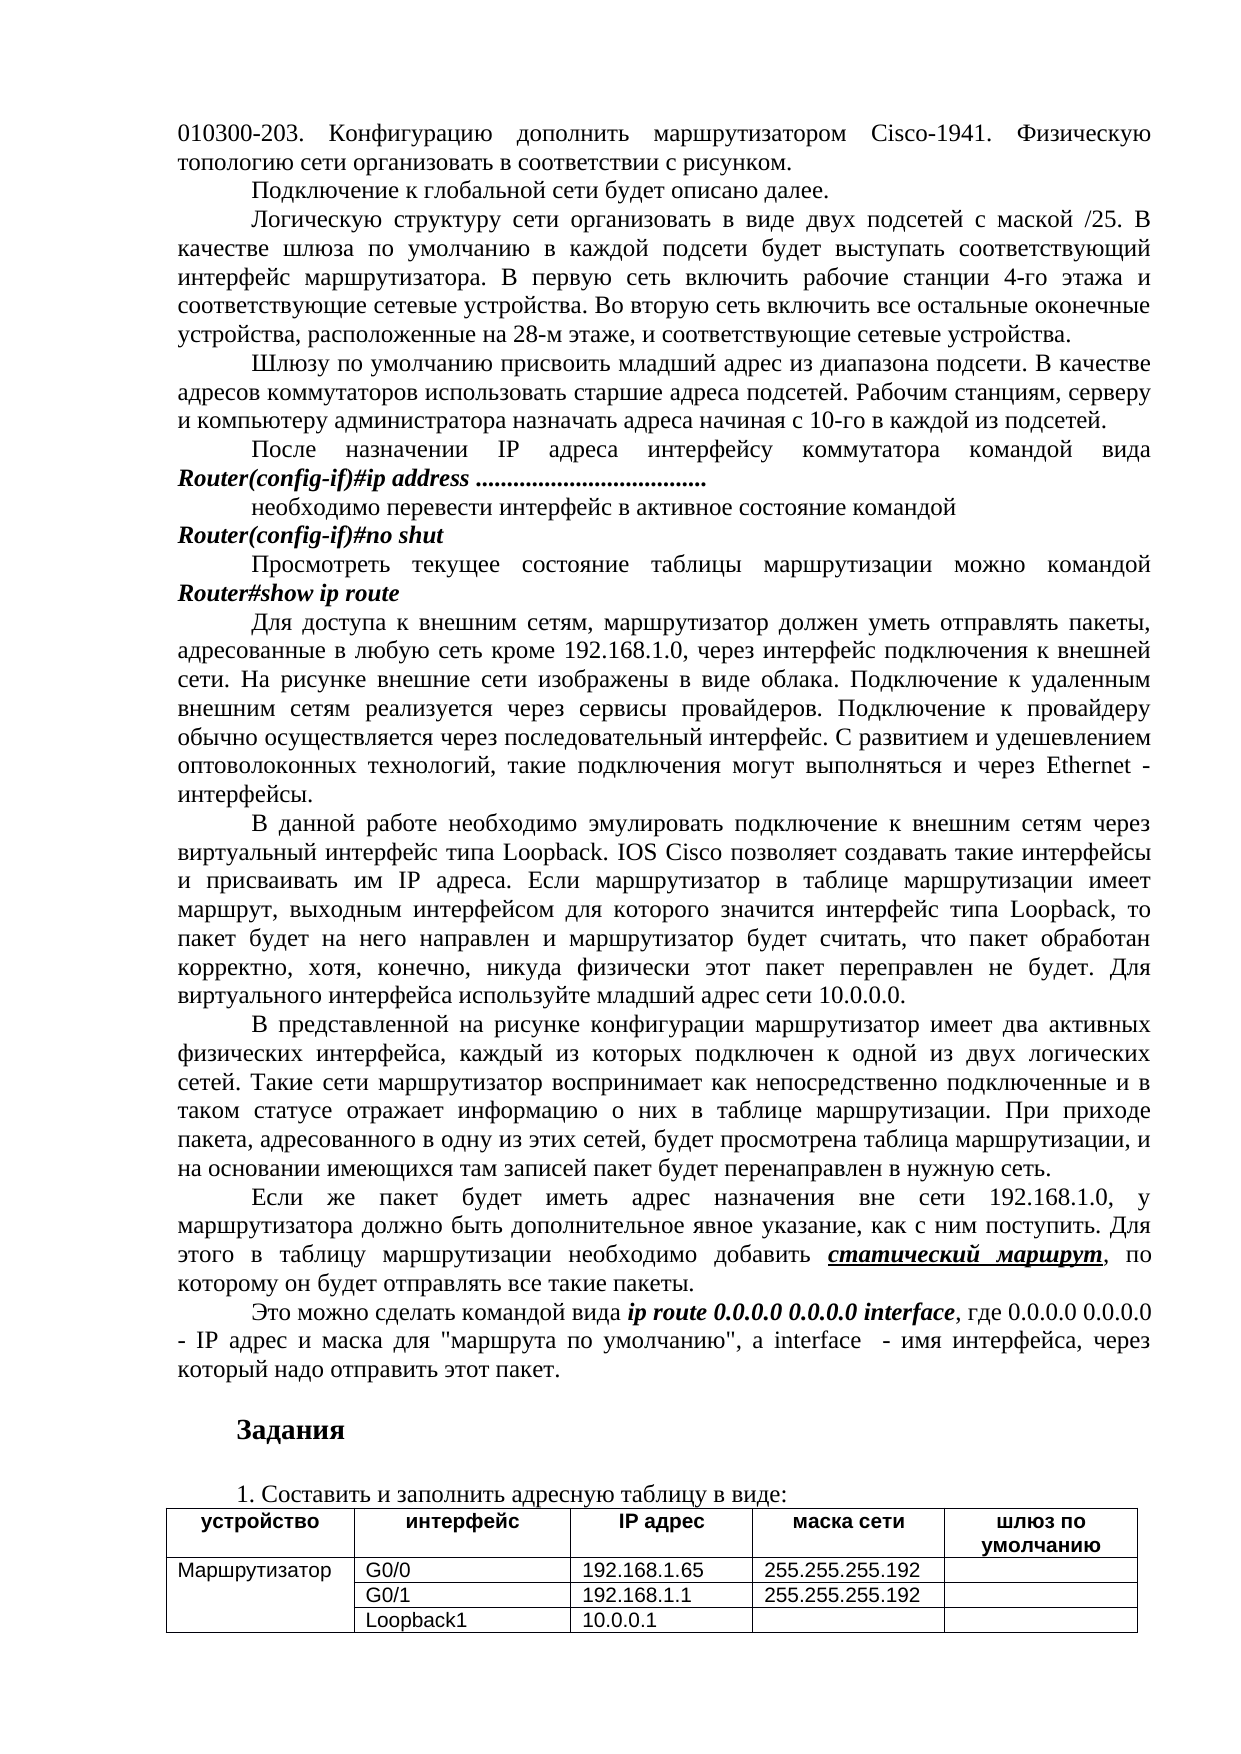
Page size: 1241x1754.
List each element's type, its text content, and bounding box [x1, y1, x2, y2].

table_cell 10.0.0.1 [571, 1608, 752, 1632]
text Если же пакет будет иметь адрес назначения вне сети 192.168.1.0, у маршрутизатора должно быть дополнительное явное указание, как с ним поступить. Для этого в таблицу маршрутизации необходимо добавить статический маршрут, по которому он будет отправлять все такие пакеты. [177, 1182, 1152, 1297]
table_cell 192.168.1.1 [571, 1583, 752, 1607]
text После назначении IP адреса интерфейсу коммутатора командой вида Router(config-if)#ip address ..................................... необходимо перевести интерфейс в активное состояние командой Router(config-if)#no shut [177, 434, 1152, 549]
table_cell [945, 1558, 1137, 1582]
text Подключение к глобальной сети будет описано далее. [177, 176, 1152, 204]
table_cell G0/0 [355, 1558, 570, 1582]
text Шлюзу по умолчанию присвоить младший адрес из диапазона подсети. В качестве адресов коммутаторов использовать старшие адреса подсетей. Рабочим станциям, серверу и компьютеру администратора назначать адреса начиная с 10-го в каждой из подсетей. [177, 348, 1152, 434]
text Для доступа к внешним сетям, маршрутизатор должен уметь отправлять пакеты, адресованные в любую сеть кроме 192.168.1.0, через интерфейс подключения к внешней сети. На рисунке внешние сети изображены в виде облака. Подключение к удаленным внешним сетям реализуется через сервисы провайдеров. Подключение к провайдеру обычно осуществляется через последовательный интерфейс. С развитием и удешевлением оптоволоконных технологий, такие подключения могут выполняться и через Ethernet - интерфейсы. [177, 607, 1152, 808]
table_header устройство [167, 1509, 354, 1557]
table_header интерфейс [355, 1509, 570, 1557]
text В данной работе необходимо эмулировать подключение к внешним сетям через виртуальный интерфейс типа Loopback. IOS Cisco позволяет создавать такие интерфейсы и присваивать им IP адреса. Если маршрутизатор в таблице маршрутизации имеет маршрут, выходным интерфейсом для которого значится интерфейс типа Loopback, то пакет будет на него направлен и маршрутизатор будет считать, что пакет обработан корректно, хотя, конечно, никуда физически этот пакет переправлен не будет. Для виртуального интерфейса используйте младший адрес сети 10.0.0.0. [177, 808, 1152, 1009]
table_header маска сети [753, 1509, 944, 1557]
table_cell 192.168.1.65 [571, 1558, 752, 1582]
table_cell Маршрутизатор [167, 1558, 354, 1632]
table_header шлюз по умолчанию [945, 1509, 1137, 1557]
text 010300-203. Конфигурацию дополнить маршрутизатором Cisco-1941. Физическую топологию сети организовать в соответствии с рисунком. [177, 118, 1152, 176]
table_cell G0/1 [355, 1583, 570, 1607]
table_cell 255.255.255.192 [753, 1558, 944, 1582]
text Это можно сделать командой вида ip route 0.0.0.0 0.0.0.0 interface, где 0.0.0.0 0.0.0.0 - IP адрес и маска для "маршрута по умолчанию", а interface - имя интерфейса, через который надо отправить этот пакет. [177, 1297, 1152, 1383]
table_cell [945, 1583, 1137, 1607]
text Логическую структуру сети организовать в виде двух подсетей с маской /25. В качестве шлюза по умолчанию в каждой подсети будет выступать соответствующий интерфейс маршрутизатора. В первую сеть включить рабочие станции 4-го этажа и соответствующие сетевые устройства. Во вторую сеть включить все остальные оконечные устройства, расположенные на 28-м этаже, и соответствующие сетевые устройства. [177, 204, 1152, 348]
table_cell [753, 1608, 944, 1632]
table_header IP адрес [571, 1509, 752, 1557]
text Задания [177, 1412, 1152, 1445]
text В представленной на рисунке конфигурации маршрутизатор имеет два активных физических интерфейса, каждый из которых подключен к одной из двух логических сетей. Такие сети маршрутизатор воспринимает как непосредственно подключенные и в таком статусе отражает информацию о них в таблице маршрутизации. При приходе пакета, адресованного в одну из этих сетей, будет просмотрена таблица маршрутизации, и на основании имеющихся там записей пакет будет перенаправлен в нужную сеть. [177, 1009, 1152, 1182]
table_cell 255.255.255.192 [753, 1583, 944, 1607]
text 1. Составить и заполнить адресную таблицу в виде: [177, 1479, 1152, 1508]
text Просмотреть текущее состояние таблицы маршрутизации можно командой Router#show ip route [177, 549, 1152, 607]
table_cell [945, 1608, 1137, 1632]
table_cell Loopback1 [355, 1608, 570, 1632]
